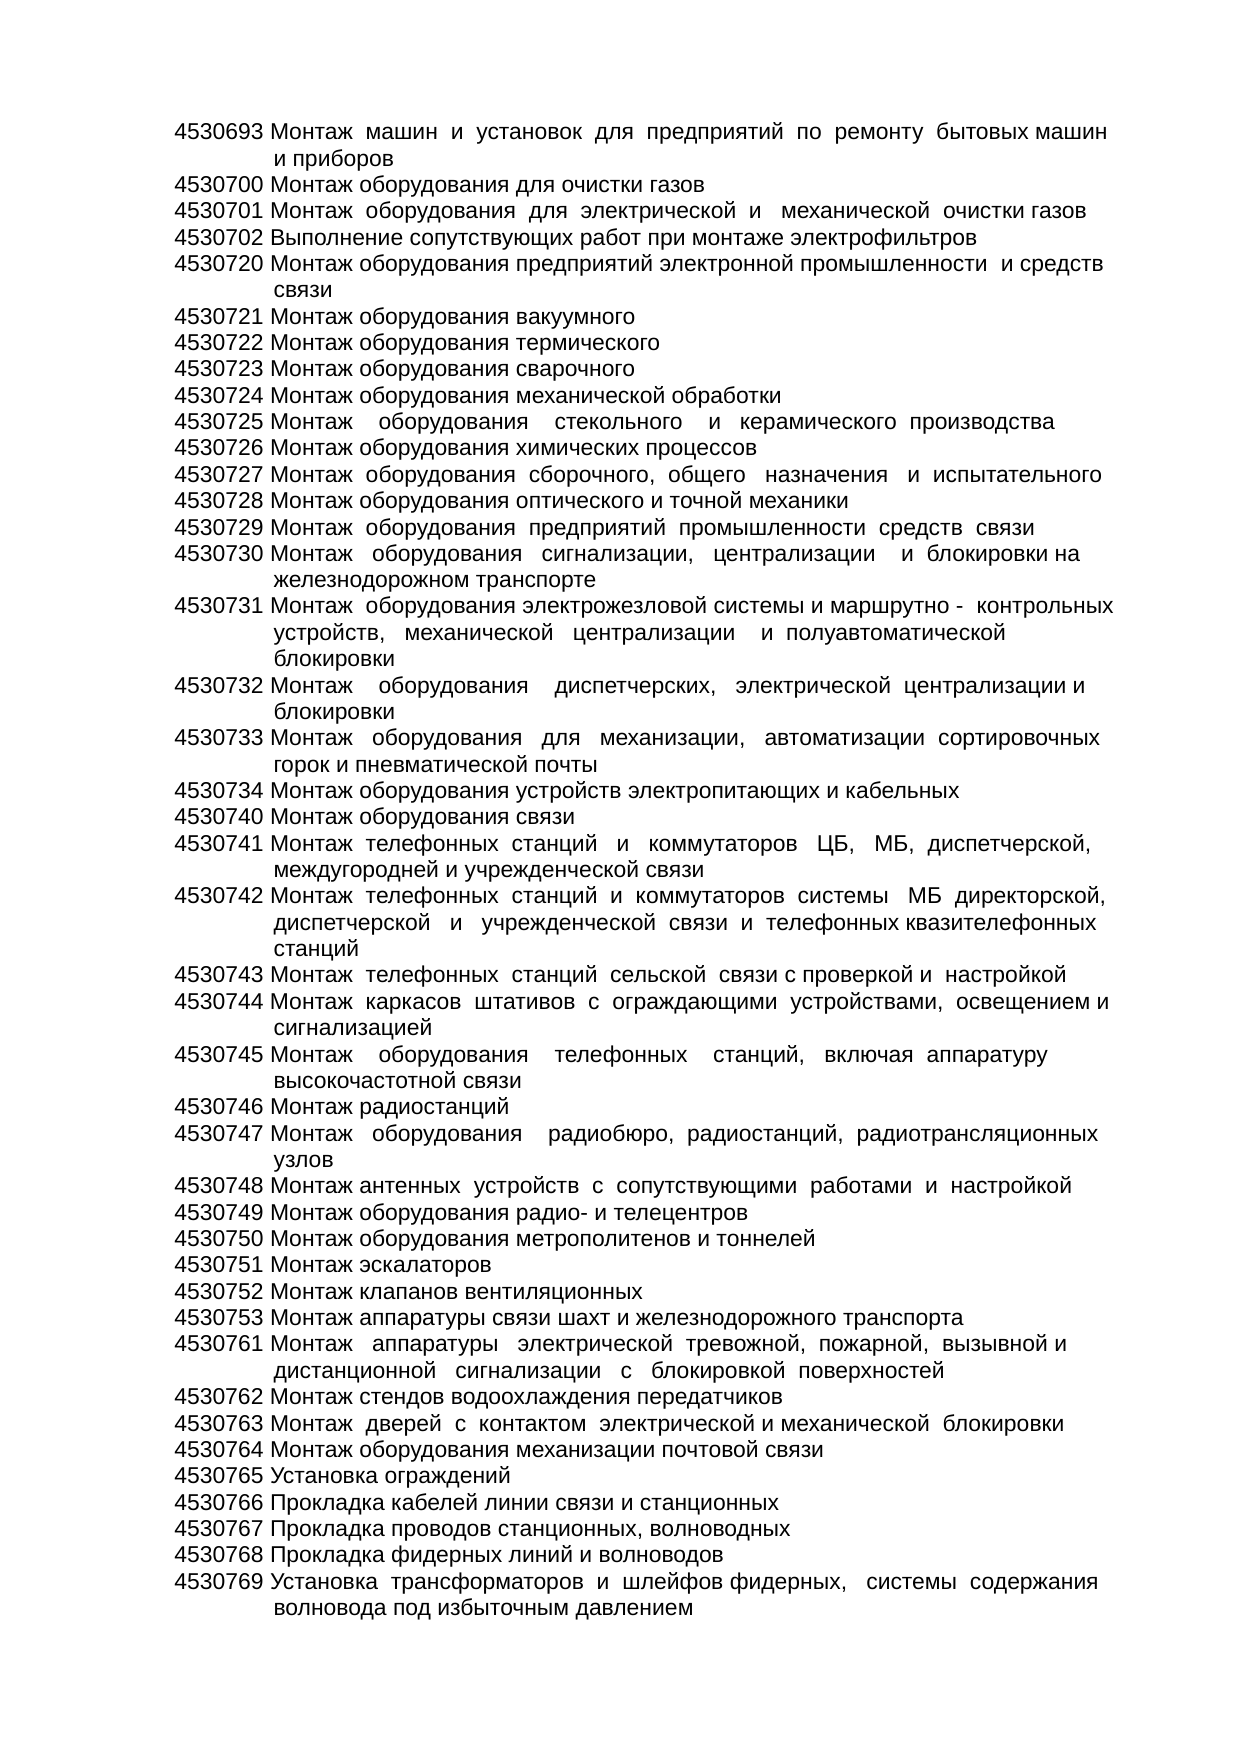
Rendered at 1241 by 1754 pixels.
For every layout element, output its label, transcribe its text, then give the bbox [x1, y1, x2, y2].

text 4530723 Монтаж оборудования сварочного [174, 355, 1122, 382]
text 4530768 Прокладка фидерных линий и волноводов [174, 1541, 1122, 1568]
text 4530722 Монтаж оборудования термического [174, 329, 1122, 355]
text 4530730 Монтаж оборудования сигнализации, централизации и блокировки на железнодорожном транспорте [174, 540, 1122, 592]
text 4530727 Монтаж оборудования сборочного, общего назначения и испытательного [174, 461, 1122, 487]
text 4530762 Монтаж стендов водоохлаждения передатчиков [174, 1383, 1122, 1409]
text 4530747 Монтаж оборудования радиобюро, радиостанций, радиотрансляционных узлов [174, 1119, 1122, 1172]
text 4530743 Монтаж телефонных станций сельской связи с проверкой и настройкой [174, 961, 1122, 988]
text 4530764 Монтаж оборудования механизации почтовой связи [174, 1436, 1122, 1462]
text 4530734 Монтаж оборудования устройств электропитающих и кабельных [174, 777, 1122, 803]
text 4530702 Выполнение сопутствующих работ при монтаже электрофильтров [174, 223, 1122, 250]
text 4530724 Монтаж оборудования механической обработки [174, 382, 1122, 408]
text 4530745 Монтаж оборудования телефонных станций, включая аппаратуру высокочастотной связи [174, 1041, 1122, 1093]
text 4530721 Монтаж оборудования вакуумного [174, 303, 1122, 329]
text 4530700 Монтаж оборудования для очистки газов [174, 171, 1122, 197]
text 4530746 Монтаж радиостанций [174, 1093, 1122, 1119]
text 4530740 Монтаж оборудования связи [174, 803, 1122, 830]
text 4530725 Монтаж оборудования стекольного и керамического производства [174, 408, 1122, 434]
text 4530720 Монтаж оборудования предприятий электронной промышленности и средств связи [174, 250, 1122, 303]
text 4530741 Монтаж телефонных станций и коммутаторов ЦБ, МБ, диспетчерской, междугородней и учрежденческой связи [174, 830, 1122, 882]
text 4530753 Монтаж аппаратуры связи шахт и железнодорожного транспорта [174, 1304, 1122, 1330]
text 4530733 Монтаж оборудования для механизации, автоматизации сортировочных горок и пневматической почты [174, 724, 1122, 777]
text 4530763 Монтаж дверей с контактом электрической и механической блокировки [174, 1409, 1122, 1436]
text 4530726 Монтаж оборудования химических процессов [174, 434, 1122, 461]
text 4530732 Монтаж оборудования диспетчерских, электрической централизации и блокировки [174, 672, 1122, 724]
text 4530748 Монтаж антенных устройств с сопутствующими работами и настройкой [174, 1172, 1122, 1199]
text 4530767 Прокладка проводов станционных, волноводных [174, 1515, 1122, 1541]
text 4530765 Установка ограждений [174, 1462, 1122, 1488]
text 4530744 Монтаж каркасов штативов с ограждающими устройствами, освещением и сигнализацией [174, 988, 1122, 1041]
text 4530729 Монтаж оборудования предприятий промышленности средств связи [174, 513, 1122, 540]
text 4530693 Монтаж машин и установок для предприятий по ремонту бытовых машин и приборов [174, 118, 1122, 171]
text 4530751 Монтаж эскалаторов [174, 1251, 1122, 1278]
text 4530731 Монтаж оборудования электрожезловой системы и маршрутно - контрольных устройств, механической централизации и полуавтоматической блокировки [174, 592, 1122, 672]
text 4530742 Монтаж телефонных станций и коммутаторов системы МБ директорской, диспетчерской и учрежденческой связи и телефонных квазителефонных станций [174, 882, 1122, 961]
text 4530701 Монтаж оборудования для электрической и механической очистки газов [174, 197, 1122, 223]
text 4530750 Монтаж оборудования метрополитенов и тоннелей [174, 1225, 1122, 1251]
text 4530769 Установка трансформаторов и шлейфов фидерных, системы содержания волновода под избыточным давлением [174, 1568, 1122, 1620]
text 4530749 Монтаж оборудования радио- и телецентров [174, 1199, 1122, 1225]
text 4530728 Монтаж оборудования оптического и точной механики [174, 487, 1122, 513]
text 4530752 Монтаж клапанов вентиляционных [174, 1278, 1122, 1304]
text 4530766 Прокладка кабелей линии связи и станционных [174, 1488, 1122, 1515]
text 4530761 Монтаж аппаратуры электрической тревожной, пожарной, вызывной и дистанционной сигнализации с блокировкой поверхностей [174, 1330, 1122, 1383]
